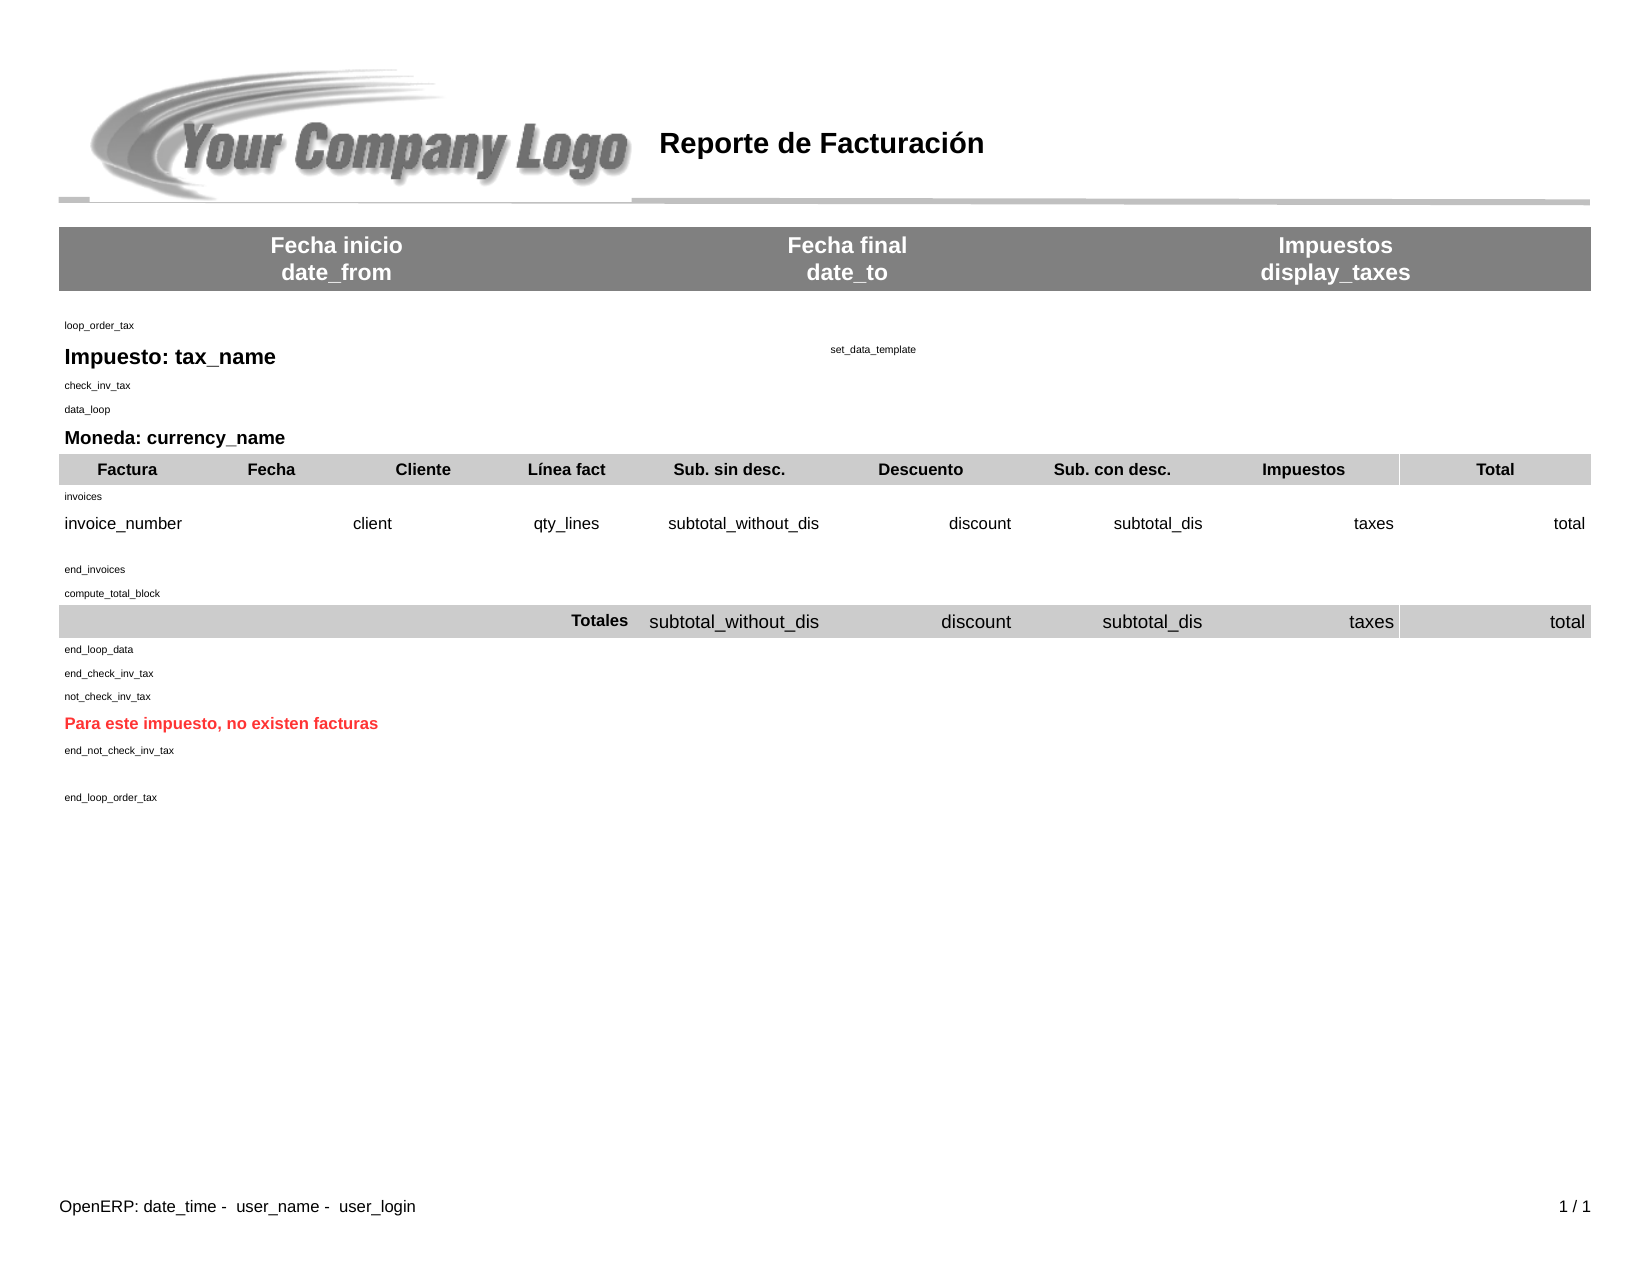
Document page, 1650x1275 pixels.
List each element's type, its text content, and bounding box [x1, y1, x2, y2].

table_cell Sub. sin desc. [634, 454, 825, 485]
table_cell compute_total_block [59, 582, 1591, 605]
table_cell end_loop_order_tax [59, 786, 1591, 809]
table_cell Totales [59, 605, 634, 638]
table_cell Fecha [195, 454, 347, 485]
table_cell Para este impuesto, no existen facturas [59, 709, 1591, 739]
table_cell taxes [1208, 605, 1399, 638]
table_cell check_inv_tax [59, 375, 1591, 398]
table_cell Total [1400, 454, 1591, 485]
table_cell subtotal_dis [1017, 605, 1208, 638]
table_cell end_check_inv_tax [59, 662, 1591, 685]
picture [89, 67, 632, 202]
table_cell subtotal_dis [1017, 509, 1208, 558]
table_cell Cliente [347, 454, 499, 485]
text Reporte de Facturación [632, 126, 1591, 160]
table_cell loop_order_tax [59, 314, 1591, 338]
table_header Impuestos display_taxes [1080, 227, 1591, 291]
table_cell data_loop [59, 398, 1591, 421]
table_cell taxes [1208, 509, 1399, 558]
table_cell total [1400, 509, 1591, 558]
table_header Fecha final date_to [614, 227, 1080, 291]
table_cell Moneda: currency_name [59, 421, 1591, 454]
table_cell Descuento [825, 454, 1017, 485]
table_cell end_loop_data [59, 638, 1591, 662]
table_cell end_invoices [59, 558, 1591, 582]
table_cell discount [825, 605, 1017, 638]
table_cell Impuesto: tax_name [59, 338, 825, 374]
table_cell subtotal_without_dis [634, 605, 825, 638]
table_cell invoice_number [59, 509, 195, 558]
table_cell qty_lines [499, 509, 634, 558]
text [59, 126, 89, 160]
table_cell [59, 763, 1591, 786]
table_cell Línea fact [499, 454, 634, 485]
table_cell <dict['date_invoice']> [195, 509, 347, 558]
table_cell total [1400, 605, 1591, 638]
table_cell discount [825, 509, 1017, 558]
table_header Fecha inicio date_from [59, 227, 614, 291]
table_cell client [347, 509, 499, 558]
table_cell set_data_template [825, 338, 1591, 374]
table_cell Sub. con desc. [1017, 454, 1208, 485]
table_cell not_check_inv_tax [59, 685, 1591, 708]
table_cell Impuestos [1208, 454, 1399, 485]
table_cell Factura [59, 454, 195, 485]
table_cell invoices [59, 485, 1591, 508]
table_cell end_not_check_inv_tax [59, 739, 1591, 762]
table_cell subtotal_without_dis [634, 509, 825, 558]
table_cell [59, 291, 1591, 314]
